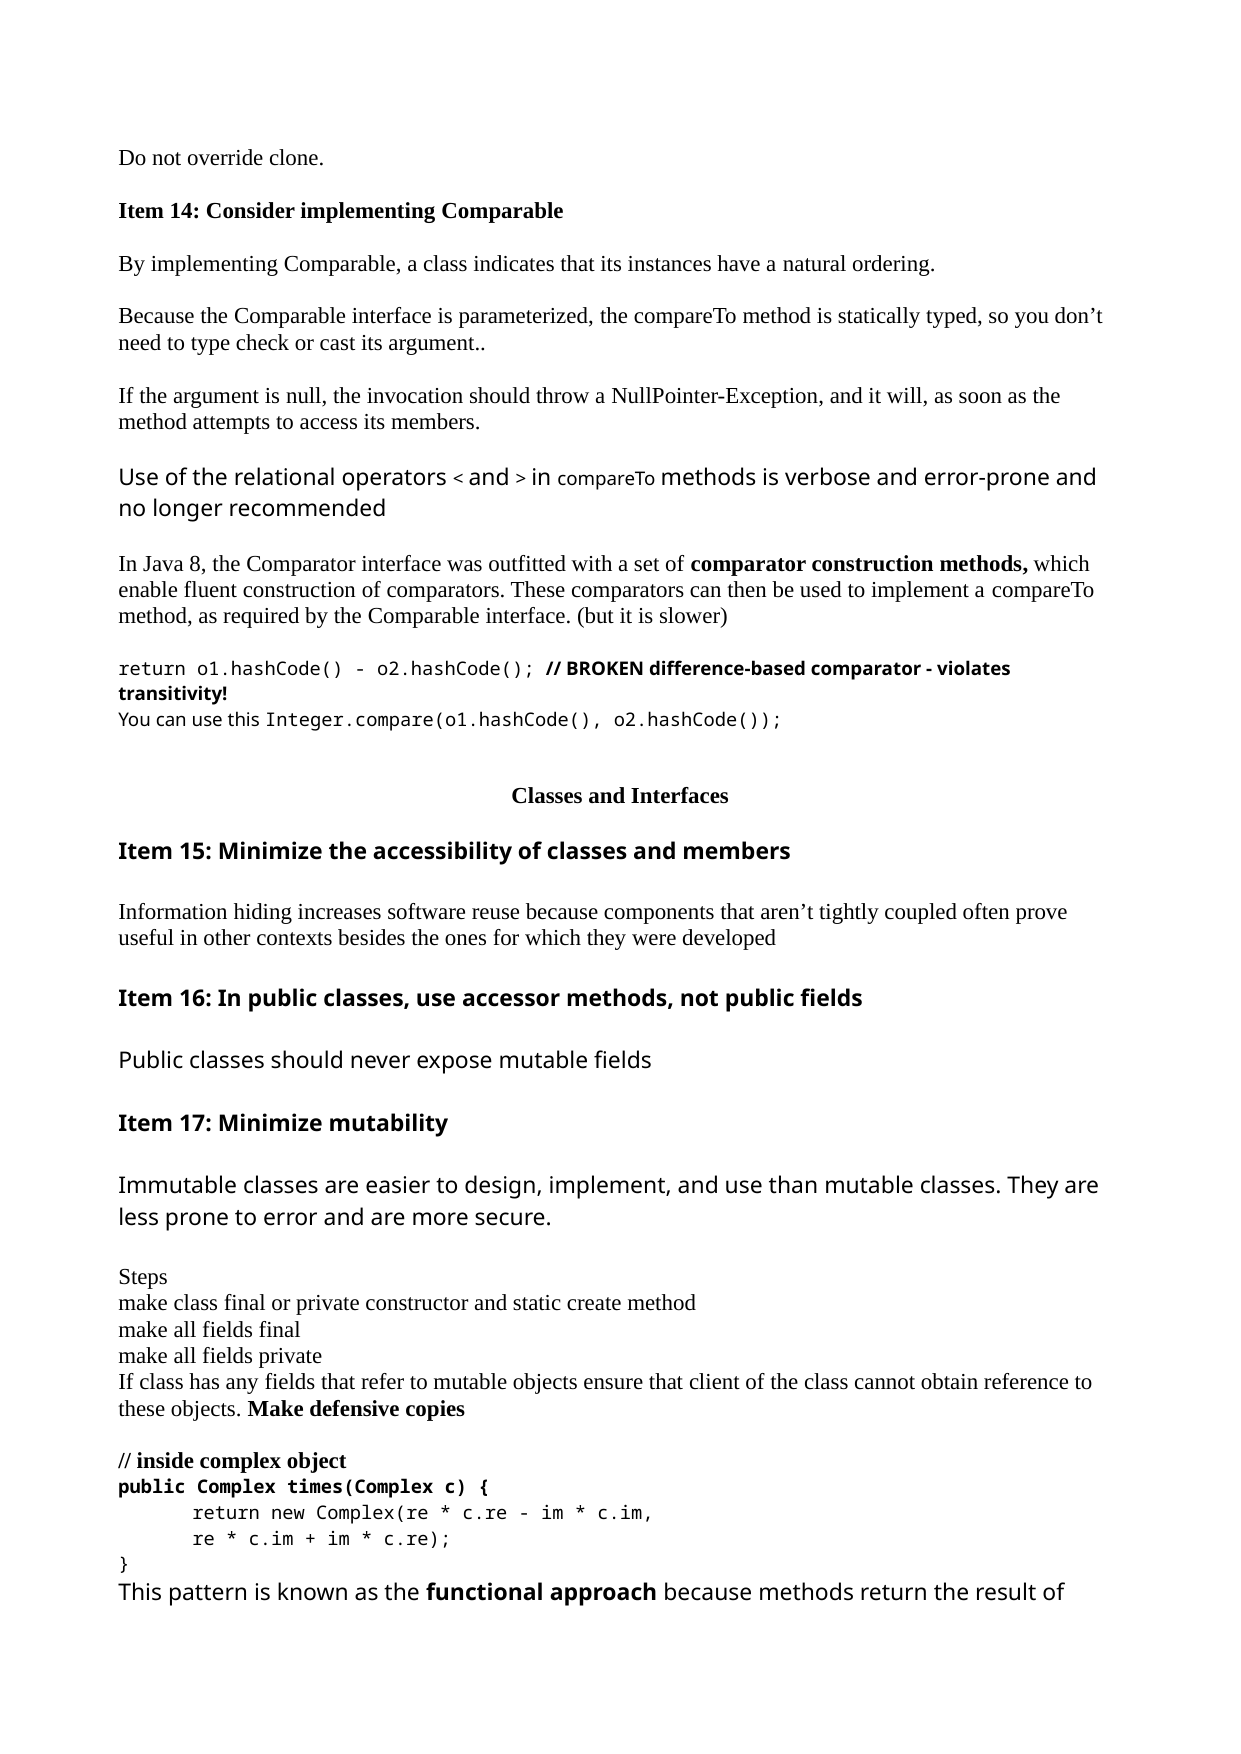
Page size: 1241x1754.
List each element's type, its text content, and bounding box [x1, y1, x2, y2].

text Item 15: Minimize the accessibility of classes and members [118, 835, 1122, 867]
text Classes and Interfaces [118, 783, 1122, 809]
text If the argument is null, the invocation should throw a NullPointer-Exception, and it will, as soon as the method attempts to access its members. [118, 382, 1122, 434]
text re * c.im + im * c.re); [118, 1525, 1122, 1550]
text Steps [118, 1263, 1122, 1289]
text } [118, 1550, 1122, 1576]
text return new Complex(re * c.re - im * c.im, [118, 1499, 1122, 1525]
text In Java 8, the Comparator interface was outfitted with a set of comparator construction methods, which enable fluent construction of comparators. These comparators can then be used to implement a compareTo method, as required by the Comparable interface. (but it is slower) [118, 549, 1122, 629]
text This pattern is known as the functional approach because methods return the result of [118, 1576, 1122, 1607]
text public Complex times(Complex c) { [118, 1474, 1122, 1499]
text Immutable classes are easier to design, implement, and use than mutable classes. They are less prone to error and are more secure. [118, 1169, 1122, 1232]
text Public classes should never expose mutable fields [118, 1044, 1122, 1076]
text If class has any fields that refer to mutable objects ensure that client of the class cannot obtain reference to these objects. Make defensive copies [118, 1368, 1122, 1421]
text make all fields private [118, 1342, 1122, 1368]
text Item 14: Consider implementing Comparable [118, 197, 1122, 223]
text return o1.hashCode() - o2.hashCode(); // BROKEN difference-based comparator - violates transitivity! [118, 655, 1122, 706]
text Information hiding increases software reuse because components that aren’t tightly coupled often prove useful in other contexts besides the ones for which they were developed [118, 898, 1122, 951]
text // inside complex object [118, 1447, 1122, 1474]
text Use of the relational operators < and > in compareTo methods is verbose and error-prone and no longer recommended [118, 461, 1122, 523]
text Because the Comparable interface is parameterized, the compareTo method is statically typed, so you don’t need to type check or cast its argument.. [118, 303, 1122, 355]
text Item 17: Minimize mutability [118, 1107, 1122, 1138]
text You can use this Integer.compare(o1.hashCode(), o2.hashCode()); [118, 706, 1122, 732]
text Item 16: In public classes, use accessor methods, not public fields [118, 982, 1122, 1013]
text Do not override clone. [118, 144, 1122, 171]
text By implementing Comparable, a class indicates that its instances have a natural ordering. [118, 250, 1122, 276]
text make class final or private constructor and static create method make all fields final [118, 1289, 1122, 1342]
